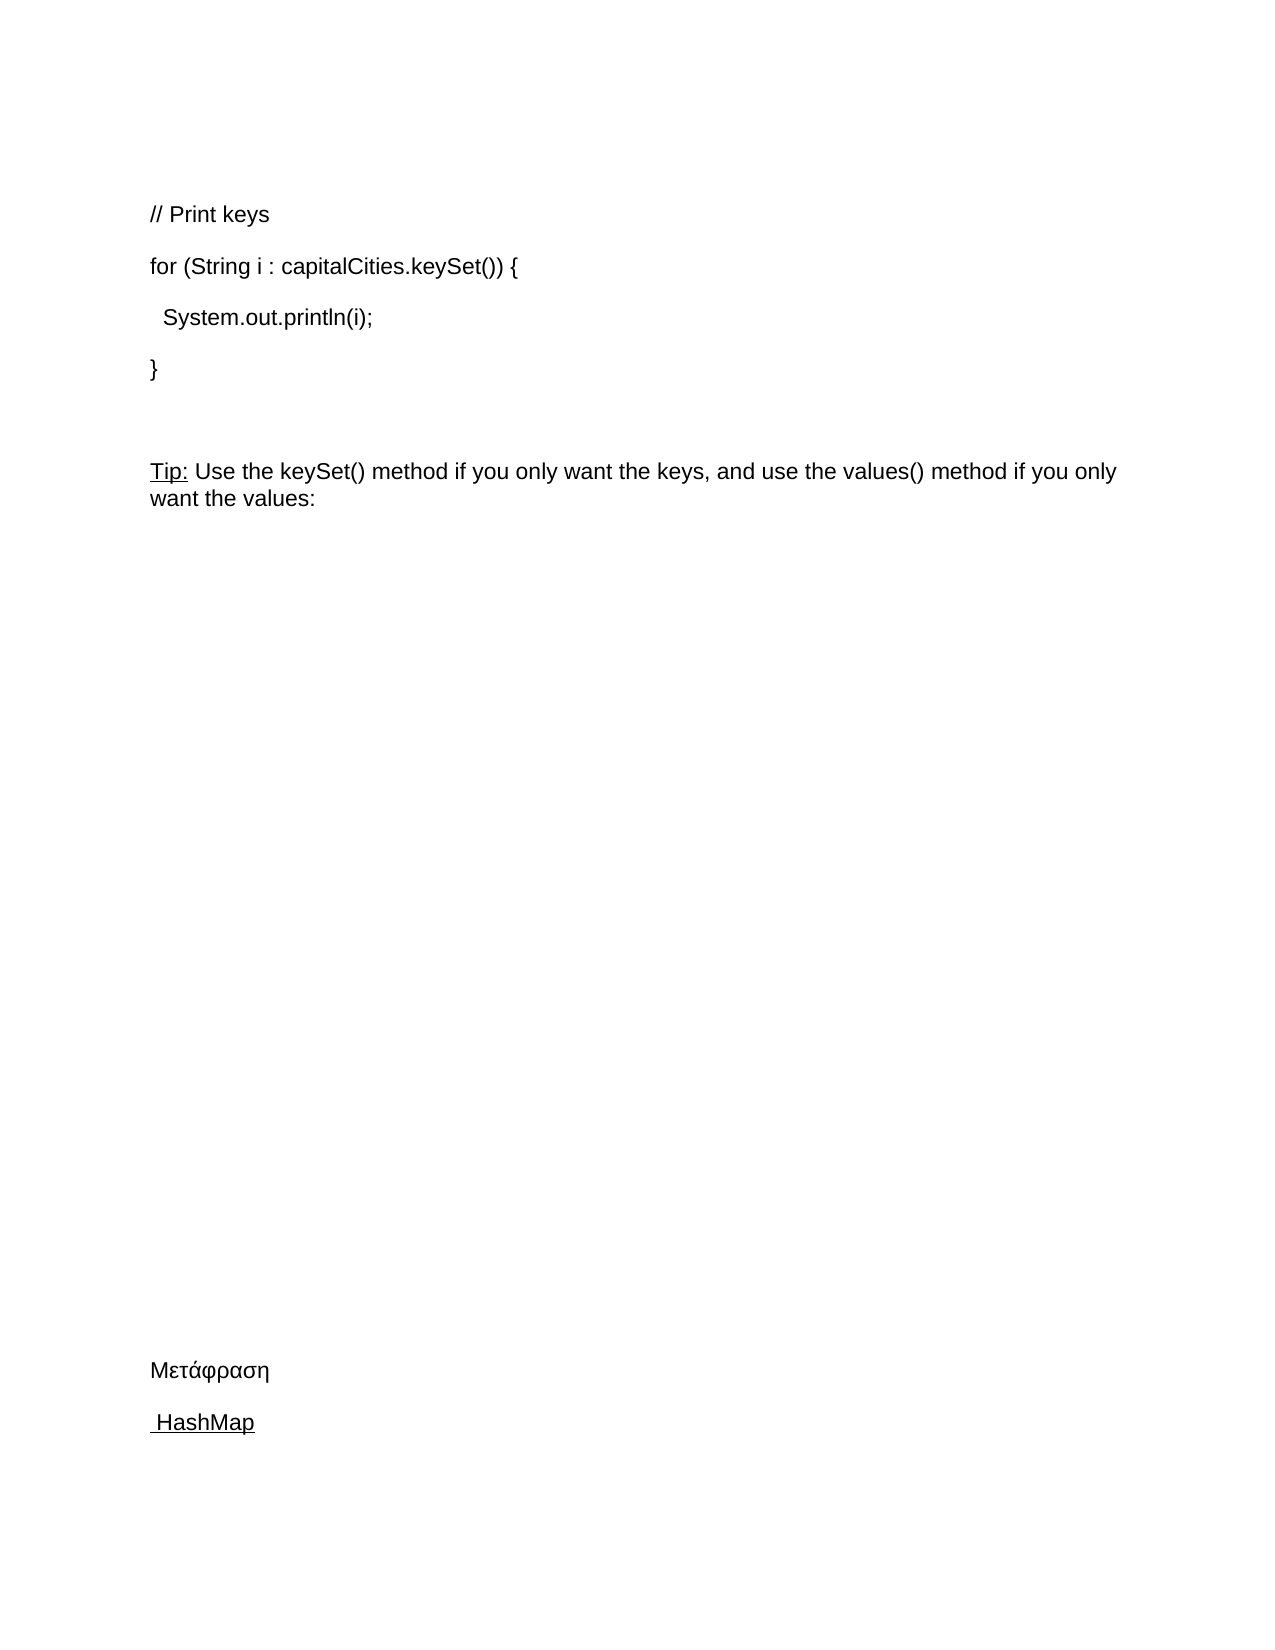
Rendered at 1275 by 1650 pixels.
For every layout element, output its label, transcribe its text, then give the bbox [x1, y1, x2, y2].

text } [150, 355, 1125, 382]
text Tip: Use the keySet() method if you only want the keys, and use the values() method if you only want the values: [150, 458, 1125, 511]
text System.out.println(i); [150, 304, 1125, 330]
text for (String i : capitalCities.keySet()) { [150, 253, 1125, 279]
text Μετάφραση [150, 1357, 1125, 1384]
text // Print keys [150, 201, 1125, 228]
text HashMap [150, 1409, 1125, 1435]
